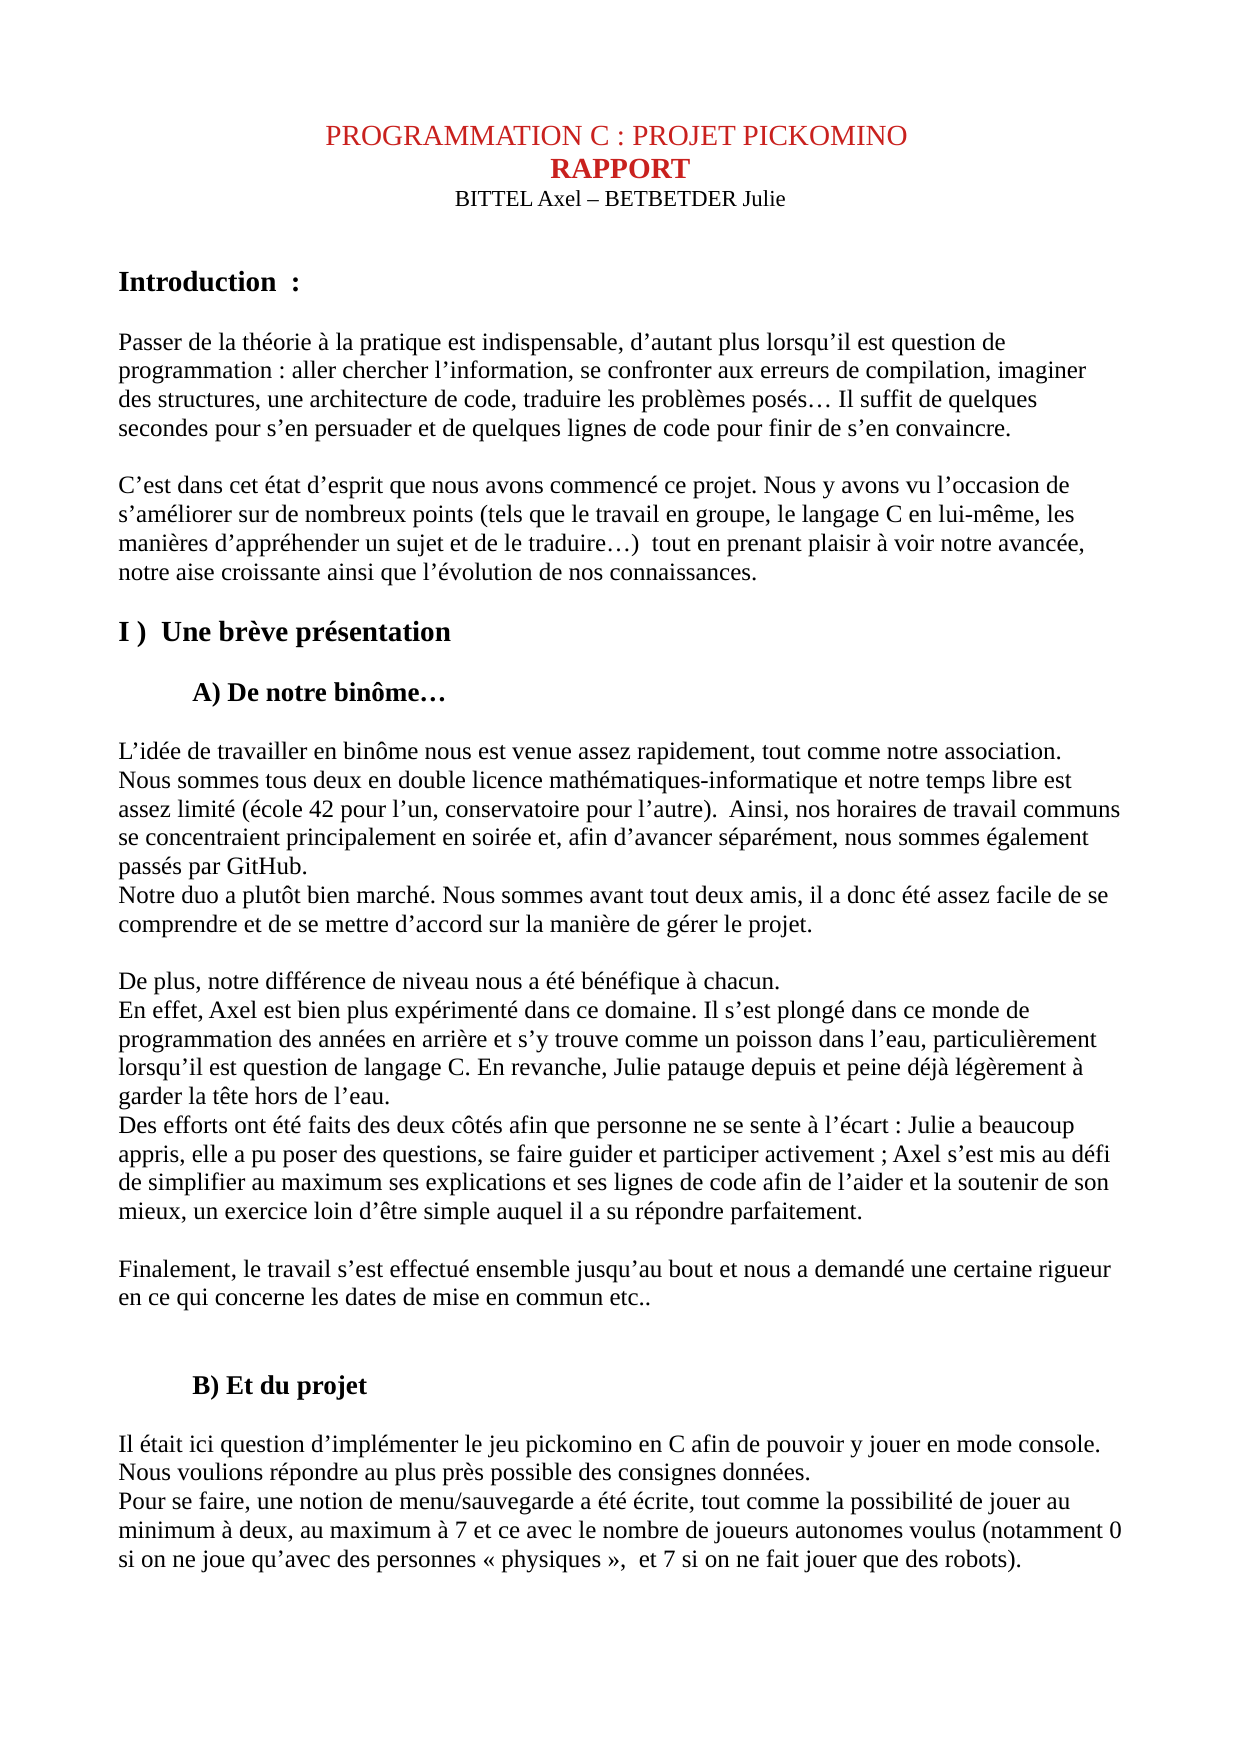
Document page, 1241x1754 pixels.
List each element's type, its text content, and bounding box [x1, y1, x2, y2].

text A) De notre binôme… [118, 676, 1122, 707]
text C’est dans cet état d’esprit que nous avons commencé ce projet. Nous y avons vu l’occasion de s’améliorer sur de nombreux points (tels que le travail en groupe, le langage C en lui-même, les manières d’appréhender un sujet et de le traduire…) tout en prenant plaisir à voir notre avancée, notre aise croissante ainsi que l’évolution de nos connaissances. [118, 470, 1122, 585]
text Notre duo a plutôt bien marché. Nous sommes avant tout deux amis, il a donc été assez facile de se comprendre et de se mettre d’accord sur la manière de gérer le projet. [118, 880, 1122, 937]
text Passer de la théorie à la pratique est indispensable, d’autant plus lorsqu’il est question de programmation : aller chercher l’information, se confronter aux erreurs de compilation, imaginer des structures, une architecture de code, traduire les problèmes posés… Il suffit de quelques secondes pour s’en persuader et de quelques lignes de code pour finir de s’en convaincre. [118, 327, 1122, 442]
text Il était ici question d’implémenter le jeu pickomino en C afin de pouvoir y jouer en mode console. Nous voulions répondre au plus près possible des consignes données. [118, 1429, 1122, 1486]
text B) Et du projet [118, 1369, 1122, 1400]
text L’idée de travailler en binôme nous est venue assez rapidement, tout comme notre association. [118, 736, 1122, 765]
text Finalement, le travail s’est effectué ensemble jusqu’au bout et nous a demandé une certaine rigueur en ce qui concerne les dates de mise en commun etc.. [118, 1254, 1122, 1311]
text Des efforts ont été faits des deux côtés afin que personne ne se sente à l’écart : Julie a beaucoup appris, elle a pu poser des questions, se faire guider et participer activement ; Axel s’est mis au défi de simplifier au maximum ses explications et ses lignes de code afin de l’aider et la soutenir de son mieux, un exercice loin d’être simple auquel il a su répondre parfaitement. [118, 1110, 1122, 1225]
text PROGRAMMATION C : PROJET PICKOMINO [118, 118, 1122, 152]
text De plus, notre différence de niveau nous a été bénéfique à chacun. [118, 966, 1122, 995]
text RAPPORT [118, 152, 1122, 185]
text Introduction : [118, 264, 1122, 298]
text I ) Une brève présentation [118, 614, 1122, 648]
text BITTEL Axel – BETBETDER Julie [118, 185, 1122, 212]
text En effet, Axel est bien plus expérimenté dans ce domaine. Il s’est plongé dans ce monde de programmation des années en arrière et s’y trouve comme un poisson dans l’eau, particulièrement lorsqu’il est question de langage C. En revanche, Julie patauge depuis et peine déjà légèrement à garder la tête hors de l’eau. [118, 995, 1122, 1110]
text Pour se faire, une notion de menu/sauvegarde a été écrite, tout comme la possibilité de jouer au minimum à deux, au maximum à 7 et ce avec le nombre de joueurs autonomes voulus (notamment 0 si on ne joue qu’avec des personnes « physiques », et 7 si on ne fait jouer que des robots). [118, 1486, 1122, 1572]
text Nous sommes tous deux en double licence mathématiques-informatique et notre temps libre est assez limité (école 42 pour l’un, conservatoire pour l’autre). Ainsi, nos horaires de travail communs se concentraient principalement en soirée et, afin d’avancer séparément, nous sommes également passés par GitHub. [118, 765, 1122, 880]
